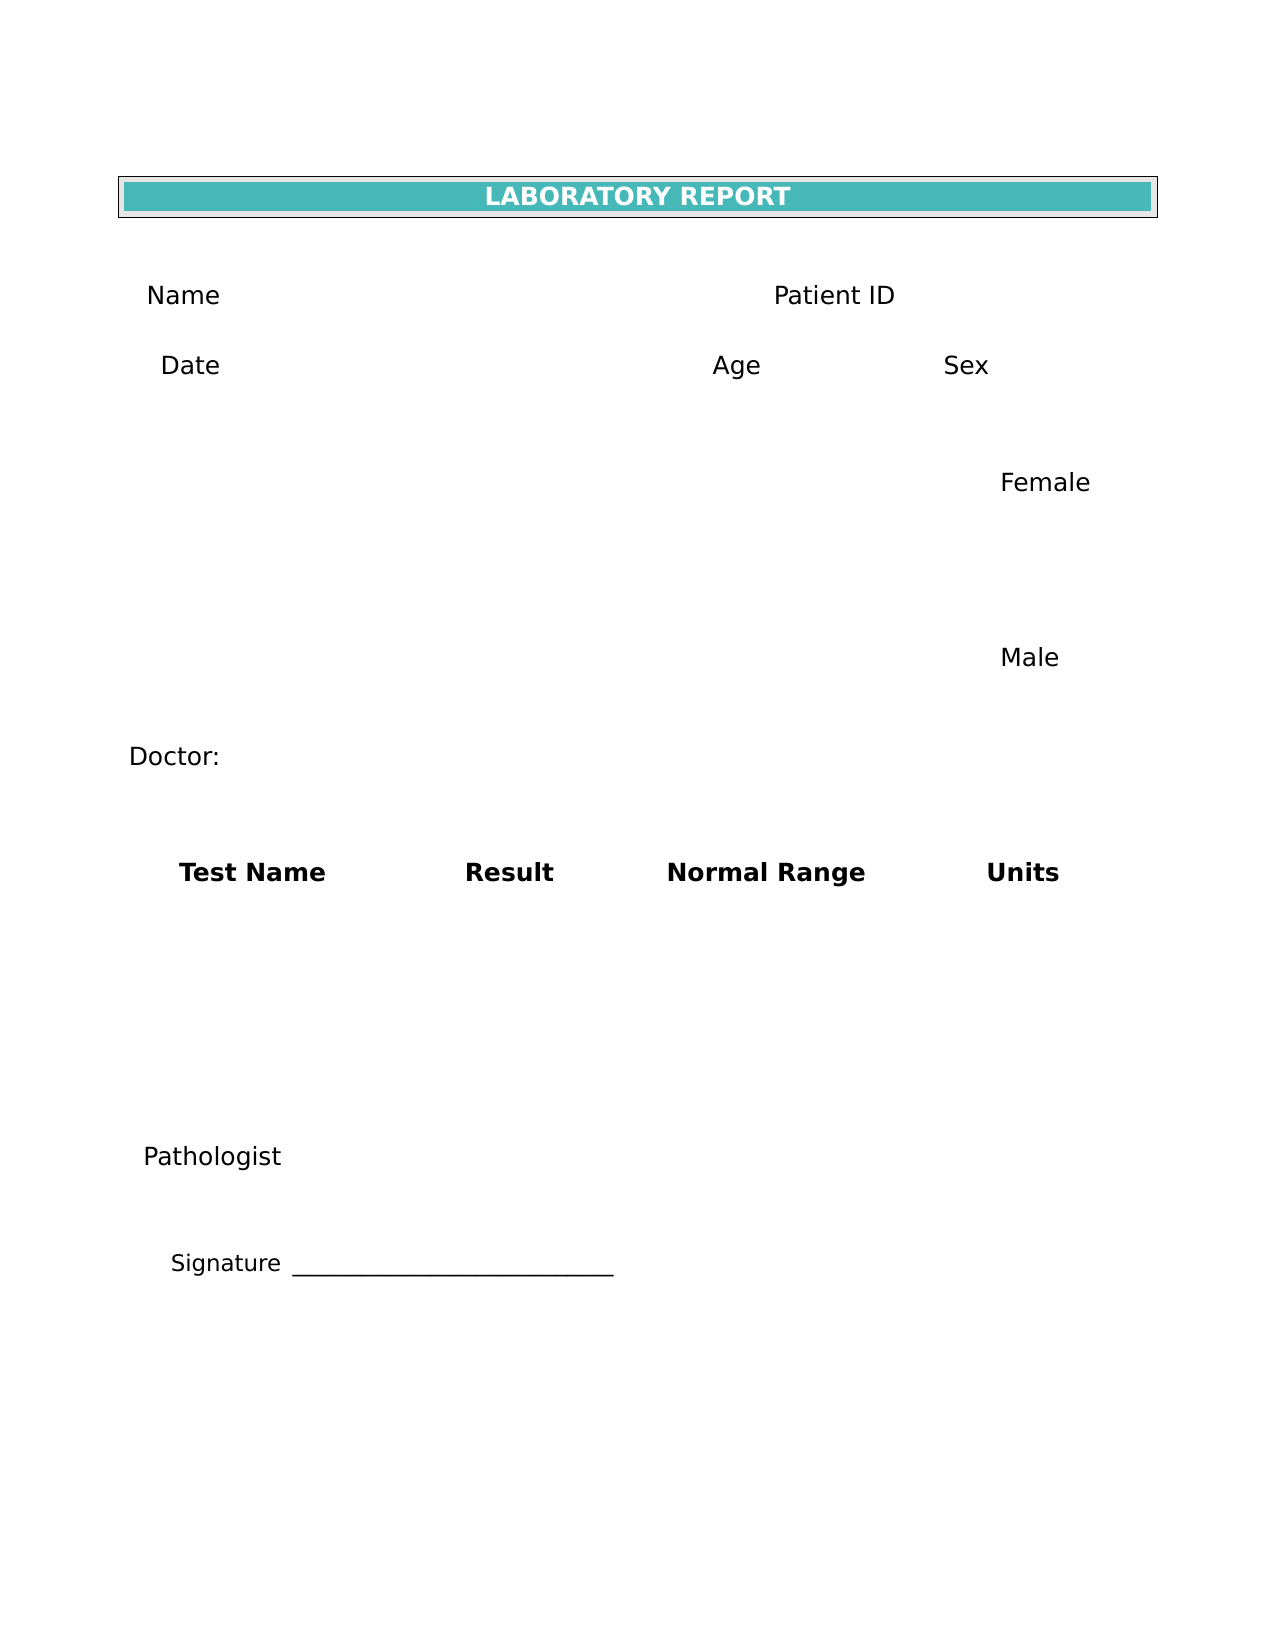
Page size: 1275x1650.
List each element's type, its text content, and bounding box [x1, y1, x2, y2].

text <if test="case.result"> [118, 928, 1157, 957]
text </if> [118, 1177, 1157, 1206]
table_cell Date [118, 345, 226, 707]
text </for> [118, 1314, 1157, 1345]
table_header <case.units.name> [897, 957, 1157, 1008]
table_header Name [118, 276, 226, 345]
table_cell ____________________________ [287, 1245, 1157, 1283]
table_header <test.test.name> [124, 812, 1151, 852]
text </if> [118, 1008, 1157, 1038]
table_cell Age [591, 345, 766, 707]
table_cell <test.date_analysis> [226, 345, 591, 707]
table_header <test.pathologist.name.name> [287, 1137, 1157, 1177]
table_cell Sex [901, 345, 994, 707]
table_header Normal Range [638, 852, 894, 893]
table_header <case.result> [381, 957, 637, 1008]
text </if> [118, 777, 1157, 806]
table_header [118, 1206, 287, 1244]
table_header [766, 736, 901, 777]
text <for each="case in test.critearea"> [118, 899, 1157, 928]
table_header Units [895, 852, 1151, 893]
table_header LABORATORY REPORT [119, 177, 1157, 217]
text <for each="test in objects"> [118, 118, 1157, 147]
table_header Result [381, 852, 638, 893]
table_header <test.patient.identification_code> [901, 276, 1157, 345]
table_cell <if test="test.patient.sex=='f'"> Female </if> <if test="test.patient.sex=='m'"> Male </if> [995, 345, 1157, 707]
table_cell Signature [118, 1245, 287, 1283]
table_header Doctor: [118, 736, 226, 777]
table_header [901, 736, 994, 777]
table_header <test.requestor.name.name> [226, 736, 591, 777]
table_header <case.name> [118, 957, 381, 1008]
text <if test="test.pathologist.name"> [118, 1107, 1157, 1137]
text </for> [118, 1038, 1157, 1067]
table_header [995, 736, 1157, 777]
table_cell <test.patient.age> [766, 345, 901, 707]
table_header [118, 1067, 287, 1107]
text <if test="test.requestor.name"> [118, 707, 1157, 736]
table_header [287, 1206, 1157, 1244]
table_header Test Name [124, 852, 381, 893]
table_header [118, 806, 1157, 899]
table_header Patient ID [766, 276, 901, 345]
table_header Pathologist [118, 1137, 287, 1177]
table_header [591, 736, 766, 777]
table_header <case.normal_range> [637, 957, 897, 1008]
table_header [287, 1067, 1157, 1107]
table_header <test.patient.name.name> [226, 276, 766, 345]
